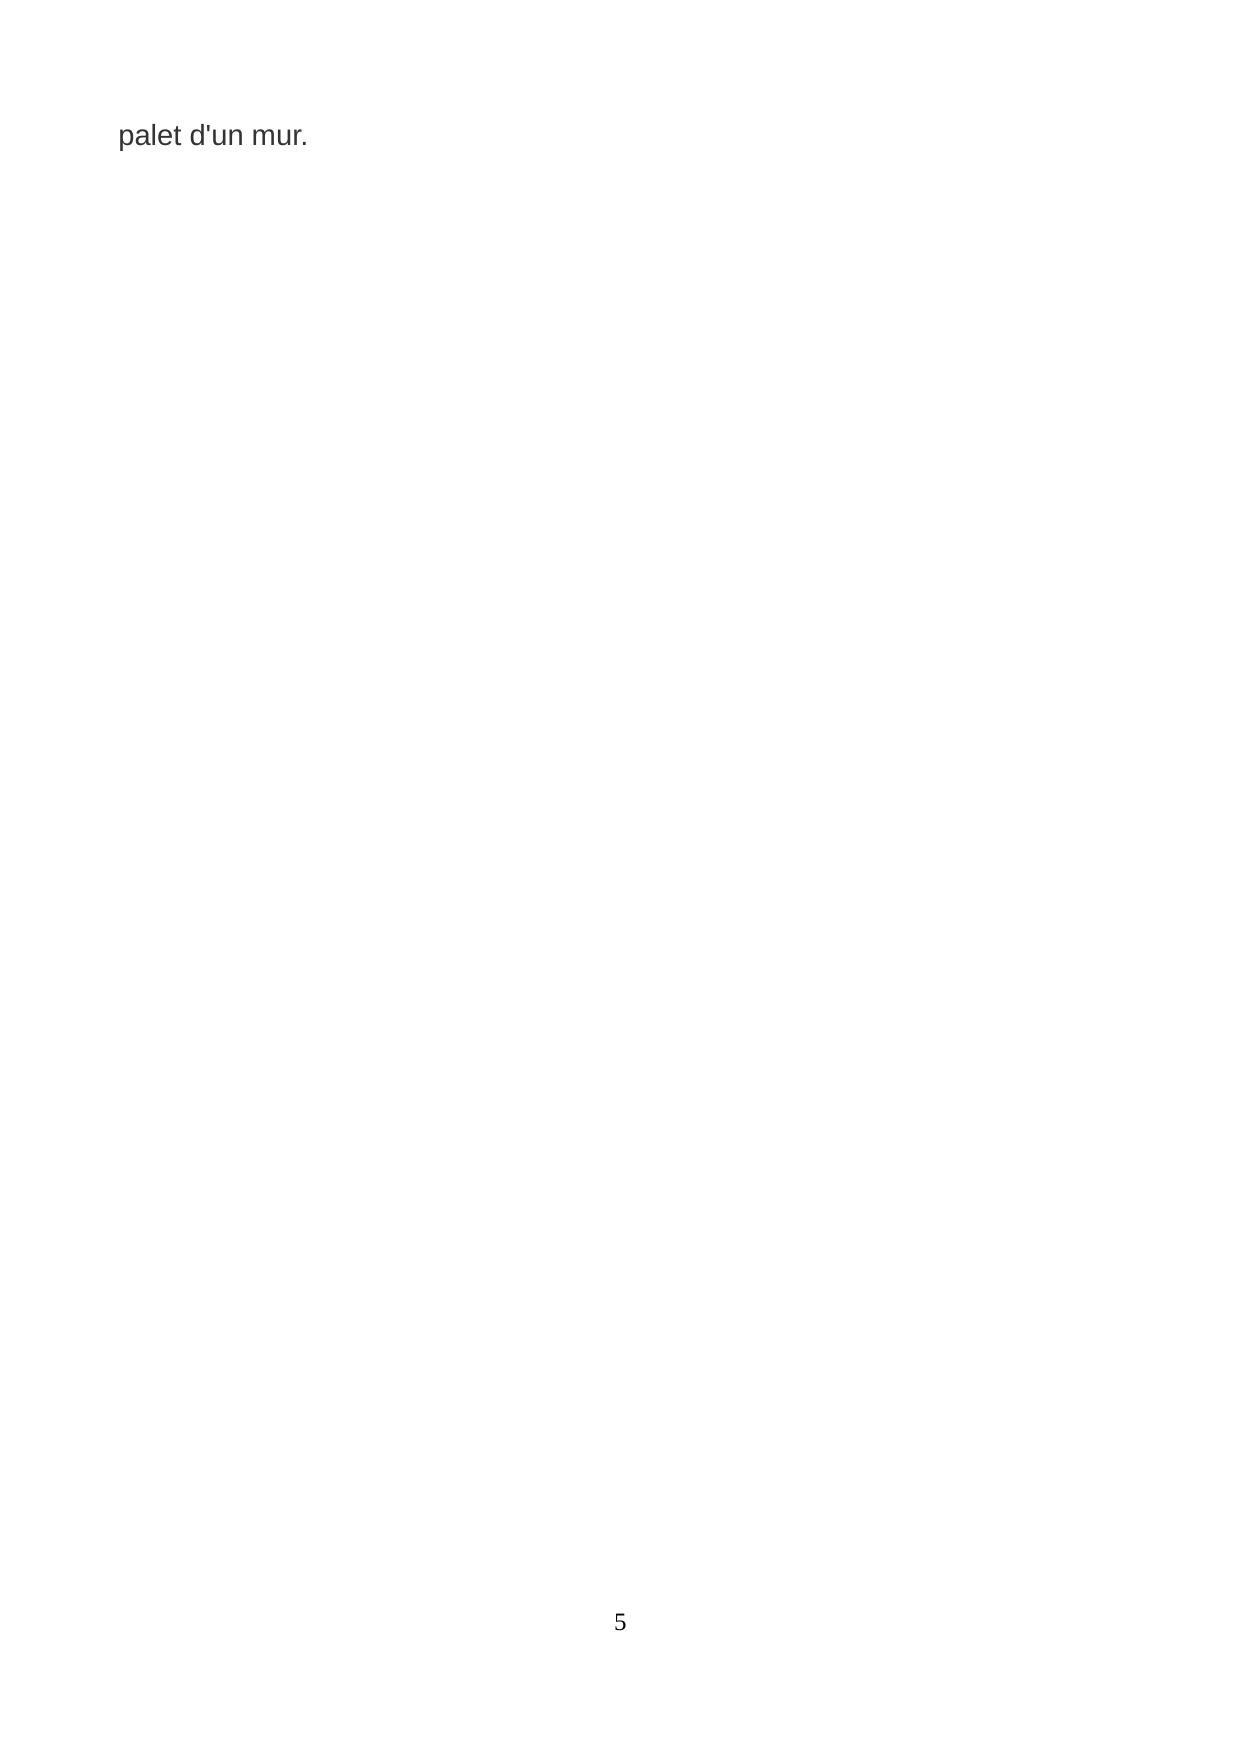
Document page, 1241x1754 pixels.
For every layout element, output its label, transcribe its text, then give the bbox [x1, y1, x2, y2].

text palet d'un mur. [118, 118, 1122, 152]
